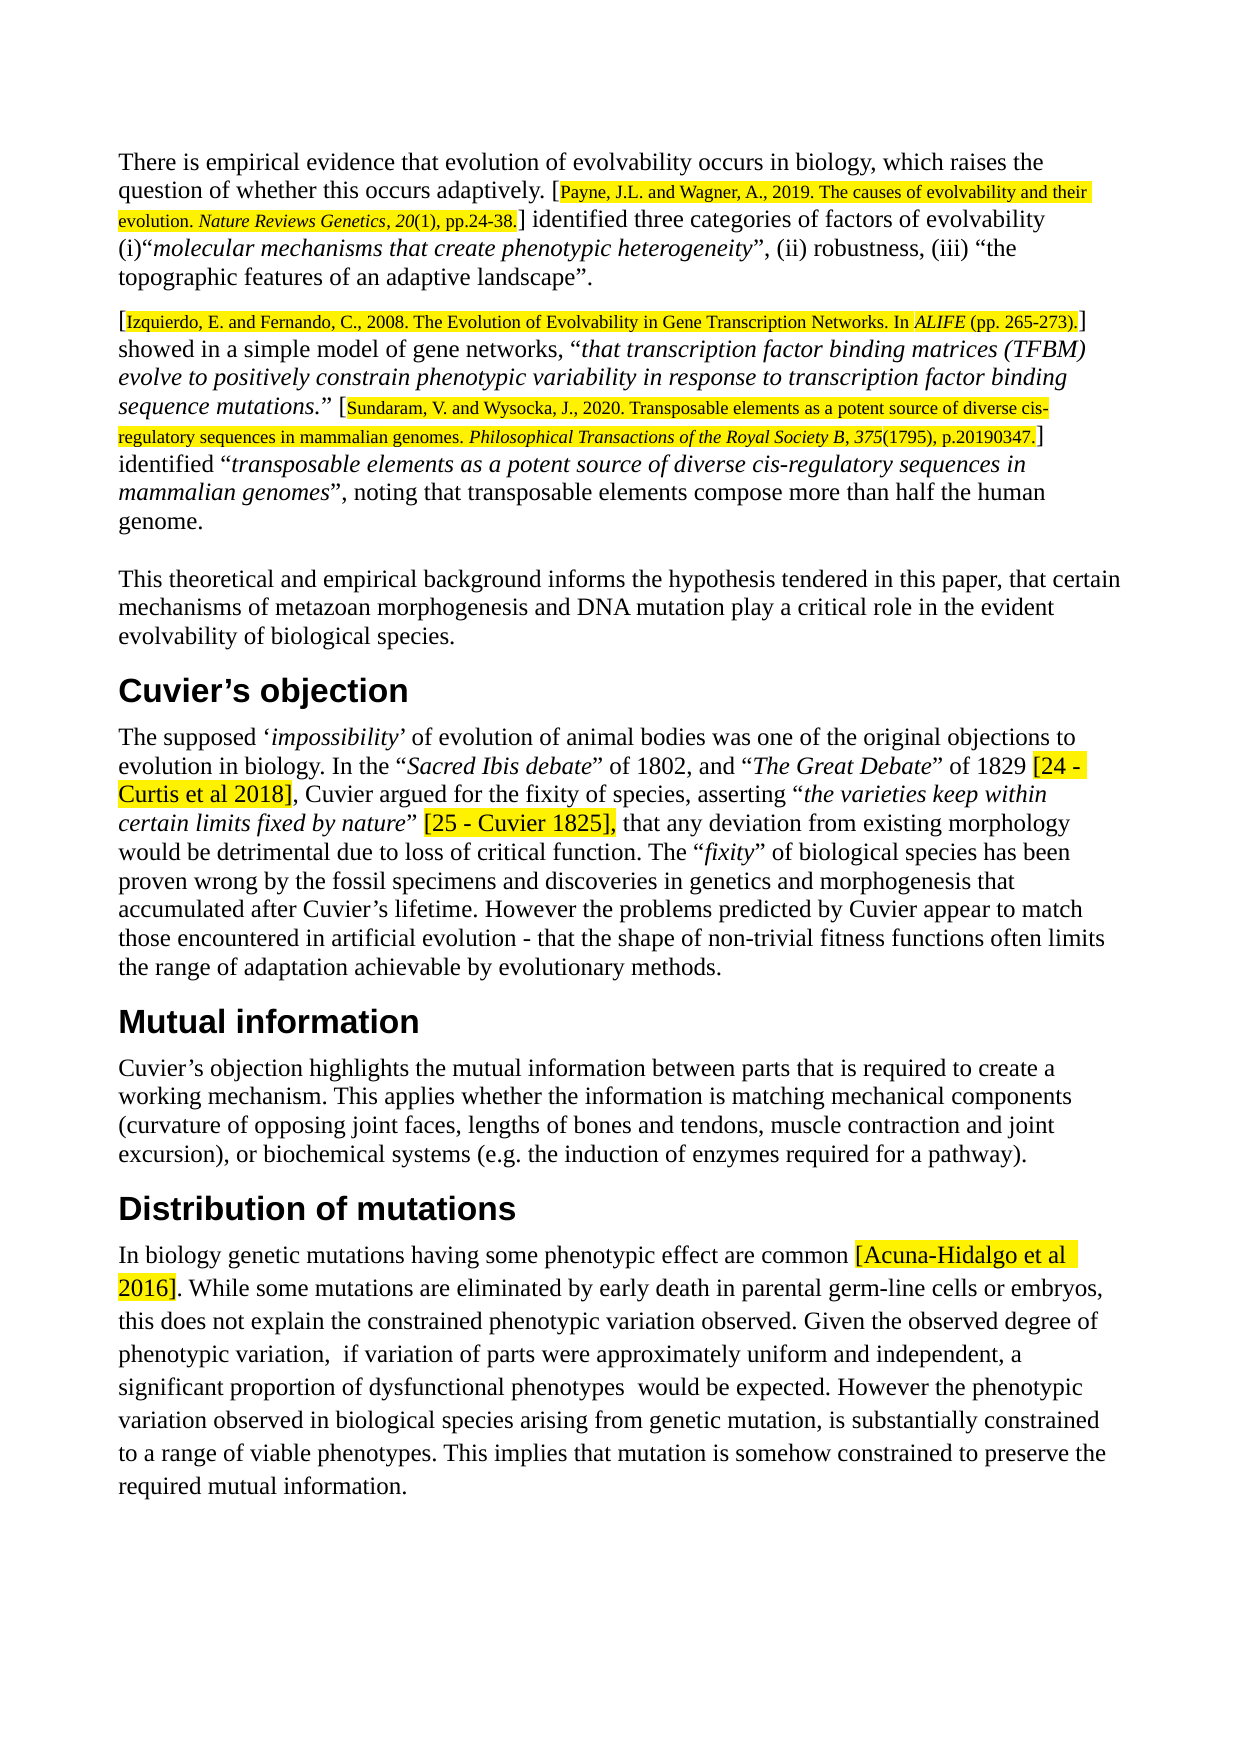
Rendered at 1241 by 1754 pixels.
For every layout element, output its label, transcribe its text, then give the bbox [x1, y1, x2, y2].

text There is empirical evidence that evolution of evolvability occurs in biology, which raises the question of whether this occurs adaptively. [Payne, J.L. and Wagner, A., 2019. The causes of evolvability and their evolution. Nature Reviews Genetics, 20(1), pp.24-38.] identified three categories of factors of evolvability (i)“molecular mechanisms that create phenotypic heterogeneity”, (ii) robustness, (iii) “the topographic features of an adaptive landscape”. [118, 118, 1122, 291]
text The supposed ‘impossibility’ of evolution of animal bodies was one of the original objections to evolution in biology. In the “Sacred Ibis debate” of 1802, and “The Great Debate” of 1829 [24 - Curtis et al 2018], Cuvier argued for the fixity of species, asserting “the varieties keep within certain limits fixed by nature” [25 - Cuvier 1825], that any deviation from existing morphology would be detrimental due to loss of critical function. The “fixity” of biological species has been proven wrong by the fossil specimens and discoveries in genetics and morphogenesis that accumulated after Cuvier’s lifetime. However the problems predicted by Cuvier appear to match those encountered in artificial evolution - that the shape of non-trivial fitness functions often limits the range of adaptation achievable by evolutionary methods. [118, 722, 1122, 981]
text Cuvier’s objection highlights the mutual information between parts that is required to create a working mechanism. This applies whether the information is matching mechanical components (curvature of opposing joint faces, lengths of bones and tendons, muscle contraction and joint excursion), or biochemical systems (e.g. the induction of enzymes required for a pathway). [118, 1053, 1122, 1168]
subtitle Mutual information [118, 1002, 1122, 1040]
text In biology genetic mutations having some phenotypic effect are common [Acuna-Hidalgo et al 2016]. While some mutations are eliminated by early death in parental germ-line cells or embryos, this does not explain the constrained phenotypic variation observed. Given the observed degree of phenotypic variation, if variation of parts were approximately uniform and independent, a significant proportion of dysfunctional phenotypes would be expected. However the phenotypic variation observed in biological species arising from genetic mutation, is substantially constrained to a range of viable phenotypes. This implies that mutation is somehow constrained to preserve the required mutual information. [118, 1240, 1122, 1499]
subtitle Distribution of mutations [118, 1188, 1122, 1227]
subtitle Cuvier’s objection [118, 671, 1122, 709]
text [Izquierdo, E. and Fernando, C., 2008. The Evolution of Evolvability in Gene Transcription Networks. In ALIFE (pp. 265-273).] showed in a simple model of gene networks, “that transcription factor binding matrices (TFBM) evolve to positively constrain phenotypic variability in response to transcription factor binding sequence mutations.” [Sundaram, V. and Wysocka, J., 2020. Transposable elements as a potent source of diverse cis-regulatory sequences in mammalian genomes. Philosophical Transactions of the Royal Society B, 375(1795), p.20190347.] identified “transposable elements as a potent source of diverse cis-regulatory sequences in mammalian genomes”, noting that transposable elements compose more than half the human genome. [118, 305, 1122, 535]
text This theoretical and empirical background informs the hypothesis tendered in this paper, that certain mechanisms of metazoan morphogenesis and DNA mutation play a critical role in the evident evolvability of biological species. [118, 564, 1122, 650]
